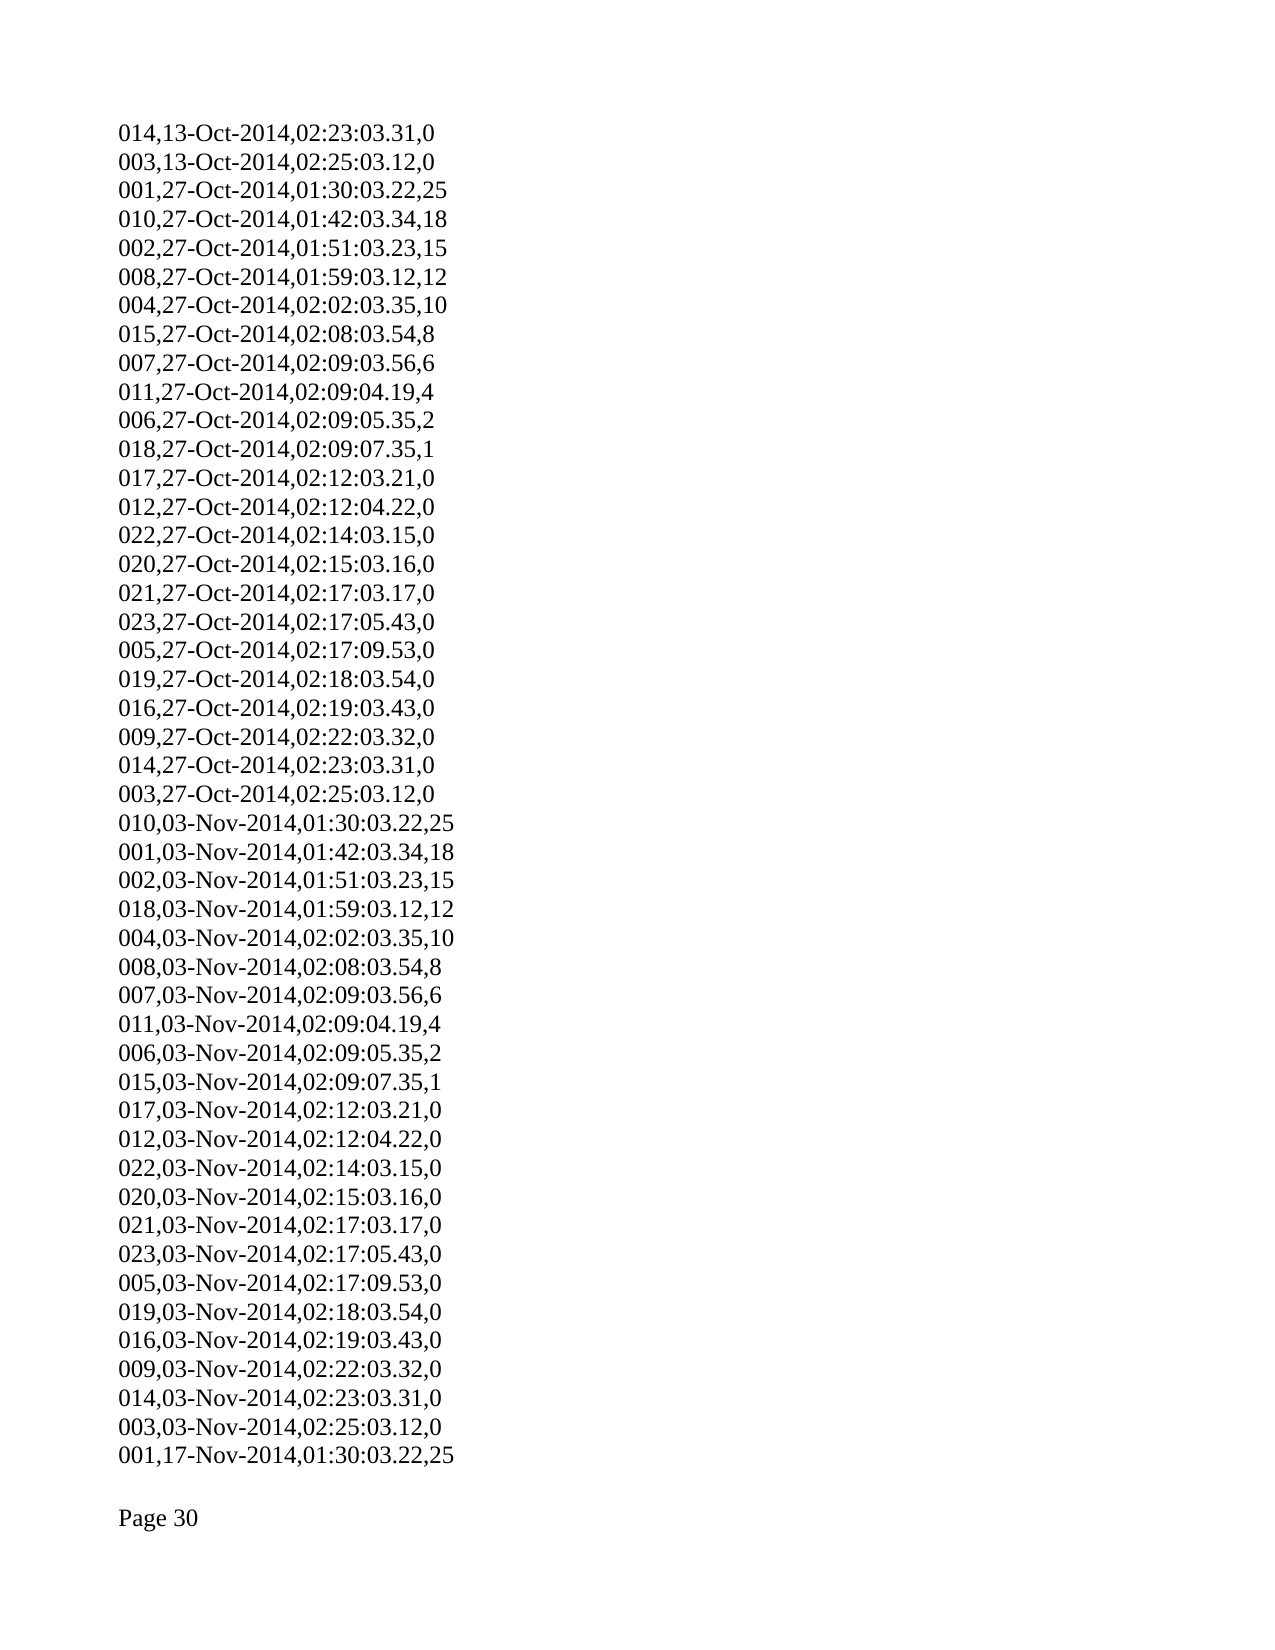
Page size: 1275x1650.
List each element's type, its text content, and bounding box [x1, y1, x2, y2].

text 007,27-Oct-2014,02:09:03.56,6 [118, 348, 1157, 377]
text 022,03-Nov-2014,02:14:03.15,0 [118, 1153, 1157, 1182]
text 008,03-Nov-2014,02:08:03.54,8 [118, 952, 1157, 981]
text 010,27-Oct-2014,01:42:03.34,18 [118, 204, 1157, 233]
text 003,03-Nov-2014,02:25:03.12,0 [118, 1412, 1157, 1441]
text 019,03-Nov-2014,02:18:03.54,0 [118, 1297, 1157, 1326]
text 021,03-Nov-2014,02:17:03.17,0 [118, 1211, 1157, 1239]
text 001,03-Nov-2014,01:42:03.34,18 [118, 837, 1157, 866]
text 011,03-Nov-2014,02:09:04.19,4 [118, 1009, 1157, 1038]
text 002,27-Oct-2014,01:51:03.23,15 [118, 233, 1157, 262]
text 019,27-Oct-2014,02:18:03.54,0 [118, 664, 1157, 693]
text 008,27-Oct-2014,01:59:03.12,12 [118, 262, 1157, 291]
text 014,03-Nov-2014,02:23:03.31,0 [118, 1383, 1157, 1412]
text 017,03-Nov-2014,02:12:03.21,0 [118, 1096, 1157, 1124]
text 016,03-Nov-2014,02:19:03.43,0 [118, 1326, 1157, 1354]
text 015,27-Oct-2014,02:08:03.54,8 [118, 319, 1157, 348]
text 018,27-Oct-2014,02:09:07.35,1 [118, 434, 1157, 463]
text 006,27-Oct-2014,02:09:05.35,2 [118, 406, 1157, 434]
text 017,27-Oct-2014,02:12:03.21,0 [118, 463, 1157, 492]
text 005,27-Oct-2014,02:17:09.53,0 [118, 636, 1157, 664]
text 009,27-Oct-2014,02:22:03.32,0 [118, 722, 1157, 751]
text 003,13-Oct-2014,02:25:03.12,0 [118, 147, 1157, 176]
text 020,27-Oct-2014,02:15:03.16,0 [118, 549, 1157, 578]
text 011,27-Oct-2014,02:09:04.19,4 [118, 377, 1157, 406]
text 016,27-Oct-2014,02:19:03.43,0 [118, 693, 1157, 722]
text 001,17-Nov-2014,01:30:03.22,25 [118, 1441, 1157, 1469]
text 020,03-Nov-2014,02:15:03.16,0 [118, 1182, 1157, 1211]
text 012,03-Nov-2014,02:12:04.22,0 [118, 1124, 1157, 1153]
text 014,27-Oct-2014,02:23:03.31,0 [118, 751, 1157, 779]
text 022,27-Oct-2014,02:14:03.15,0 [118, 521, 1157, 549]
text 006,03-Nov-2014,02:09:05.35,2 [118, 1038, 1157, 1067]
text 018,03-Nov-2014,01:59:03.12,12 [118, 894, 1157, 923]
text 003,27-Oct-2014,02:25:03.12,0 [118, 779, 1157, 808]
text 009,03-Nov-2014,02:22:03.32,0 [118, 1354, 1157, 1383]
text 004,03-Nov-2014,02:02:03.35,10 [118, 923, 1157, 952]
text 004,27-Oct-2014,02:02:03.35,10 [118, 291, 1157, 319]
text 014,13-Oct-2014,02:23:03.31,0 [118, 118, 1157, 147]
text 023,27-Oct-2014,02:17:05.43,0 [118, 607, 1157, 636]
text 015,03-Nov-2014,02:09:07.35,1 [118, 1067, 1157, 1096]
text 002,03-Nov-2014,01:51:03.23,15 [118, 866, 1157, 894]
text 021,27-Oct-2014,02:17:03.17,0 [118, 578, 1157, 607]
text 010,03-Nov-2014,01:30:03.22,25 [118, 808, 1157, 837]
text 023,03-Nov-2014,02:17:05.43,0 [118, 1239, 1157, 1268]
text 012,27-Oct-2014,02:12:04.22,0 [118, 492, 1157, 521]
text 007,03-Nov-2014,02:09:03.56,6 [118, 981, 1157, 1009]
text 005,03-Nov-2014,02:17:09.53,0 [118, 1268, 1157, 1297]
text 001,27-Oct-2014,01:30:03.22,25 [118, 176, 1157, 204]
